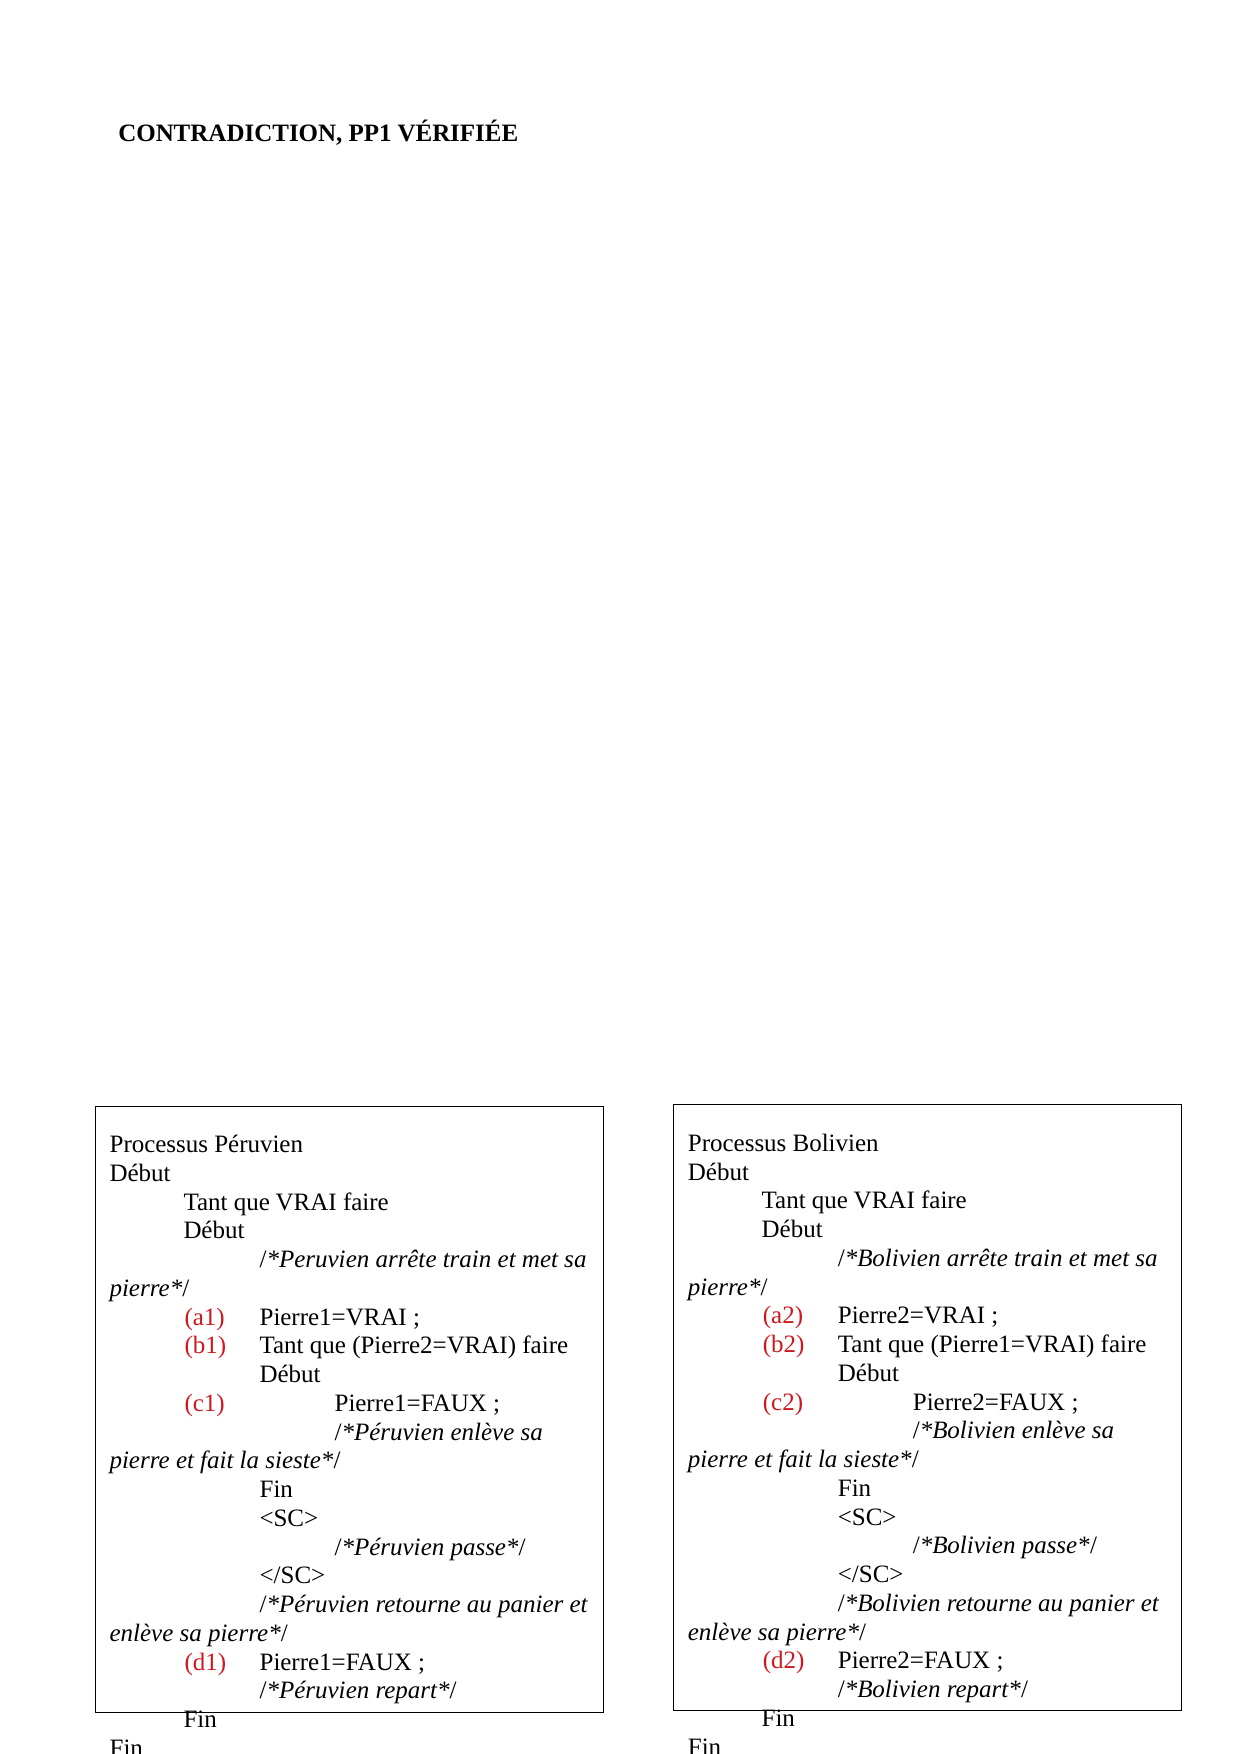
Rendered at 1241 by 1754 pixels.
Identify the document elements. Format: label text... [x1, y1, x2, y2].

text CONTRADICTION, PP1 VÉRIFIÉE [118, 118, 1122, 147]
